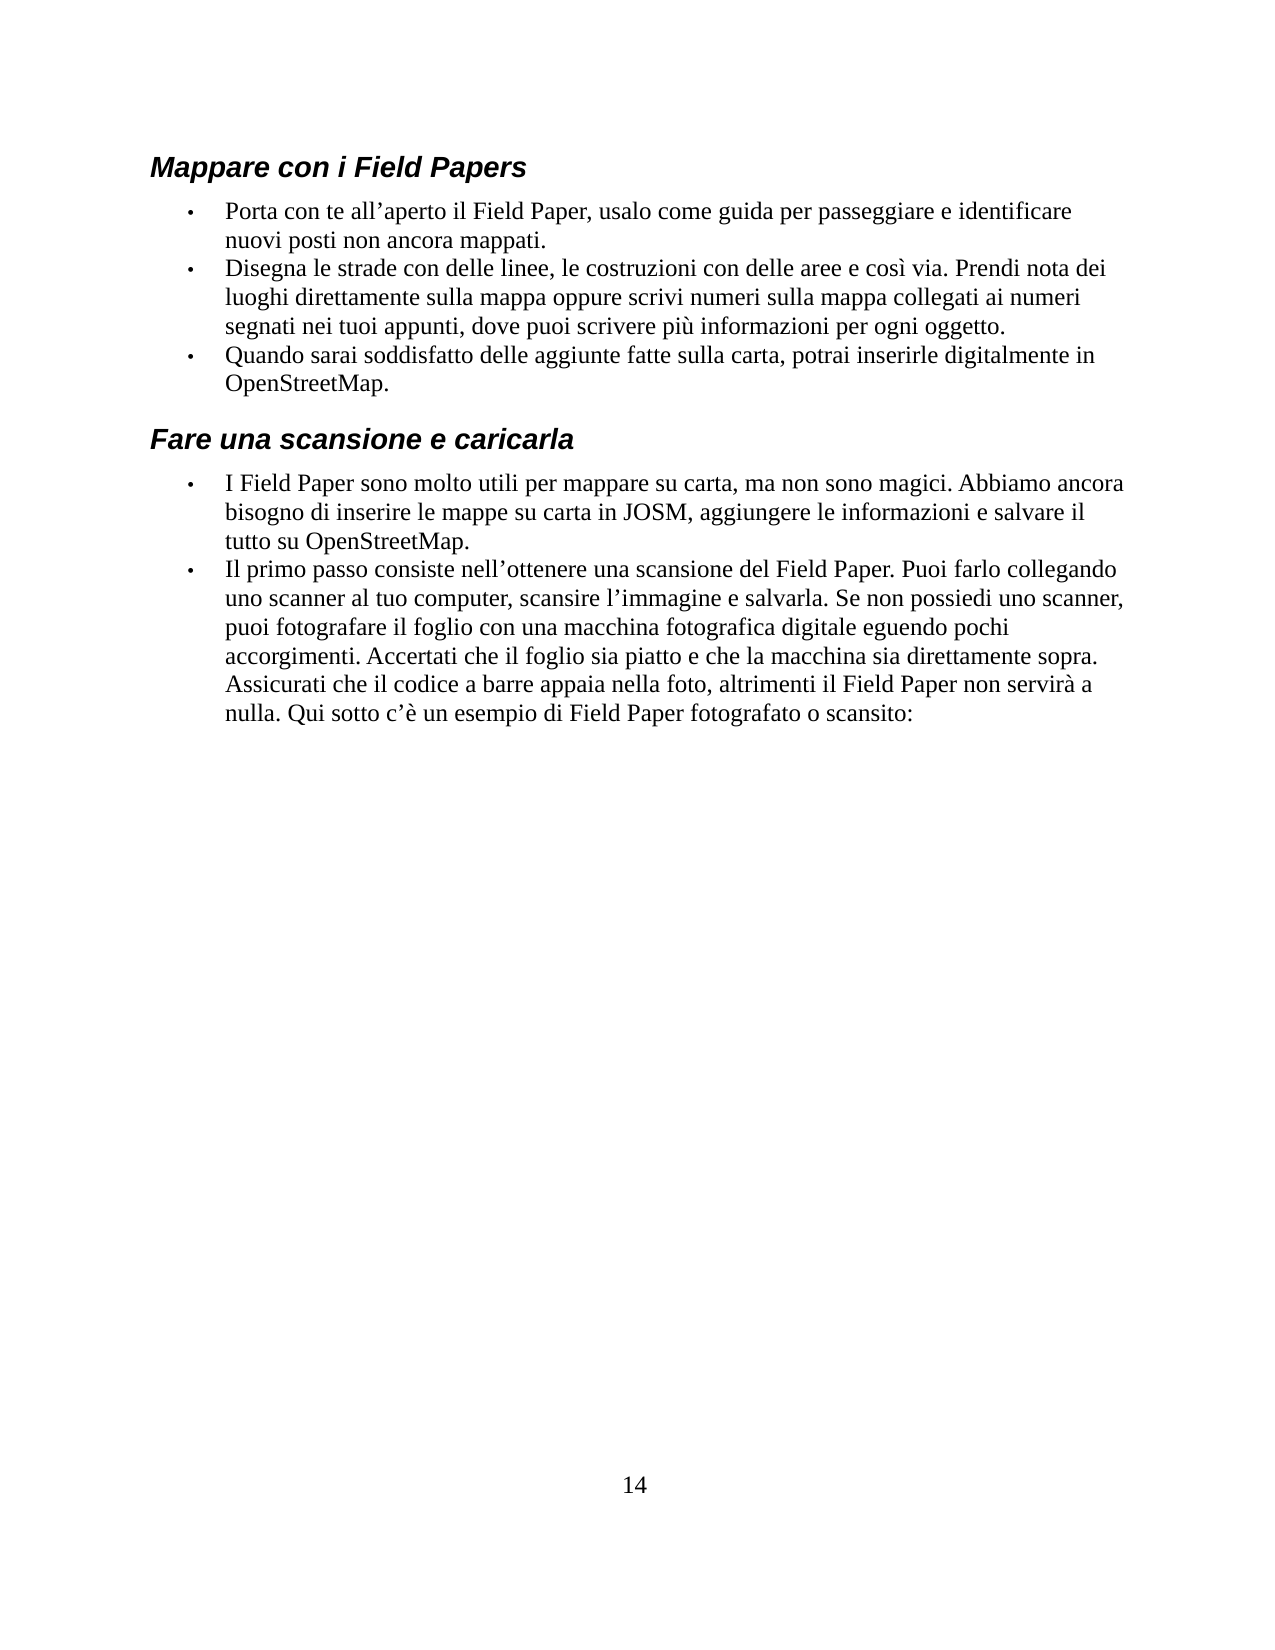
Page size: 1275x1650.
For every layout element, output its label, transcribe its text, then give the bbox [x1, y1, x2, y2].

subtitle Fare una scansione e caricarla [150, 422, 1125, 456]
list Porta con te all’aperto il Field Paper, usalo come guida per passeggiare e identificare nuovi posti non ancora mappati. [187, 196, 1125, 253]
list Il primo passo consiste nell’ottenere una scansione del Field Paper. Puoi farlo collegando uno scanner al tuo computer, scansire l’immagine e salvarla. Se non possiedi uno scanner, puoi fotografare il foglio con una macchina fotografica digitale eguendo pochi accorgimenti. Accertati che il foglio sia piatto e che la macchina sia direttamente sopra. Assicurati che il codice a barre appaia nella foto, altrimenti il Field Paper non servirà a nulla. Qui sotto c’è un esempio di Field Paper fotografato o scansito: [187, 554, 1125, 727]
list Quando sarai soddisfatto delle aggiunte fatte sulla carta, potrai inserirle digitalmente in OpenStreetMap. [187, 340, 1125, 397]
list I Field Paper sono molto utili per mappare su carta, ma non sono magici. Abbiamo ancora bisogno di inserire le mappe su carta in JOSM, aggiungere le informazioni e salvare il tutto su OpenStreetMap. [187, 468, 1125, 554]
list Disegna le strade con delle linee, le costruzioni con delle aree e così via. Prendi nota dei luoghi direttamente sulla mappa oppure scrivi numeri sulla mappa collegati ai numeri segnati nei tuoi appunti, dove puoi scrivere più informazioni per ogni oggetto. [187, 253, 1125, 340]
subtitle Mappare con i Field Papers [150, 150, 1125, 183]
